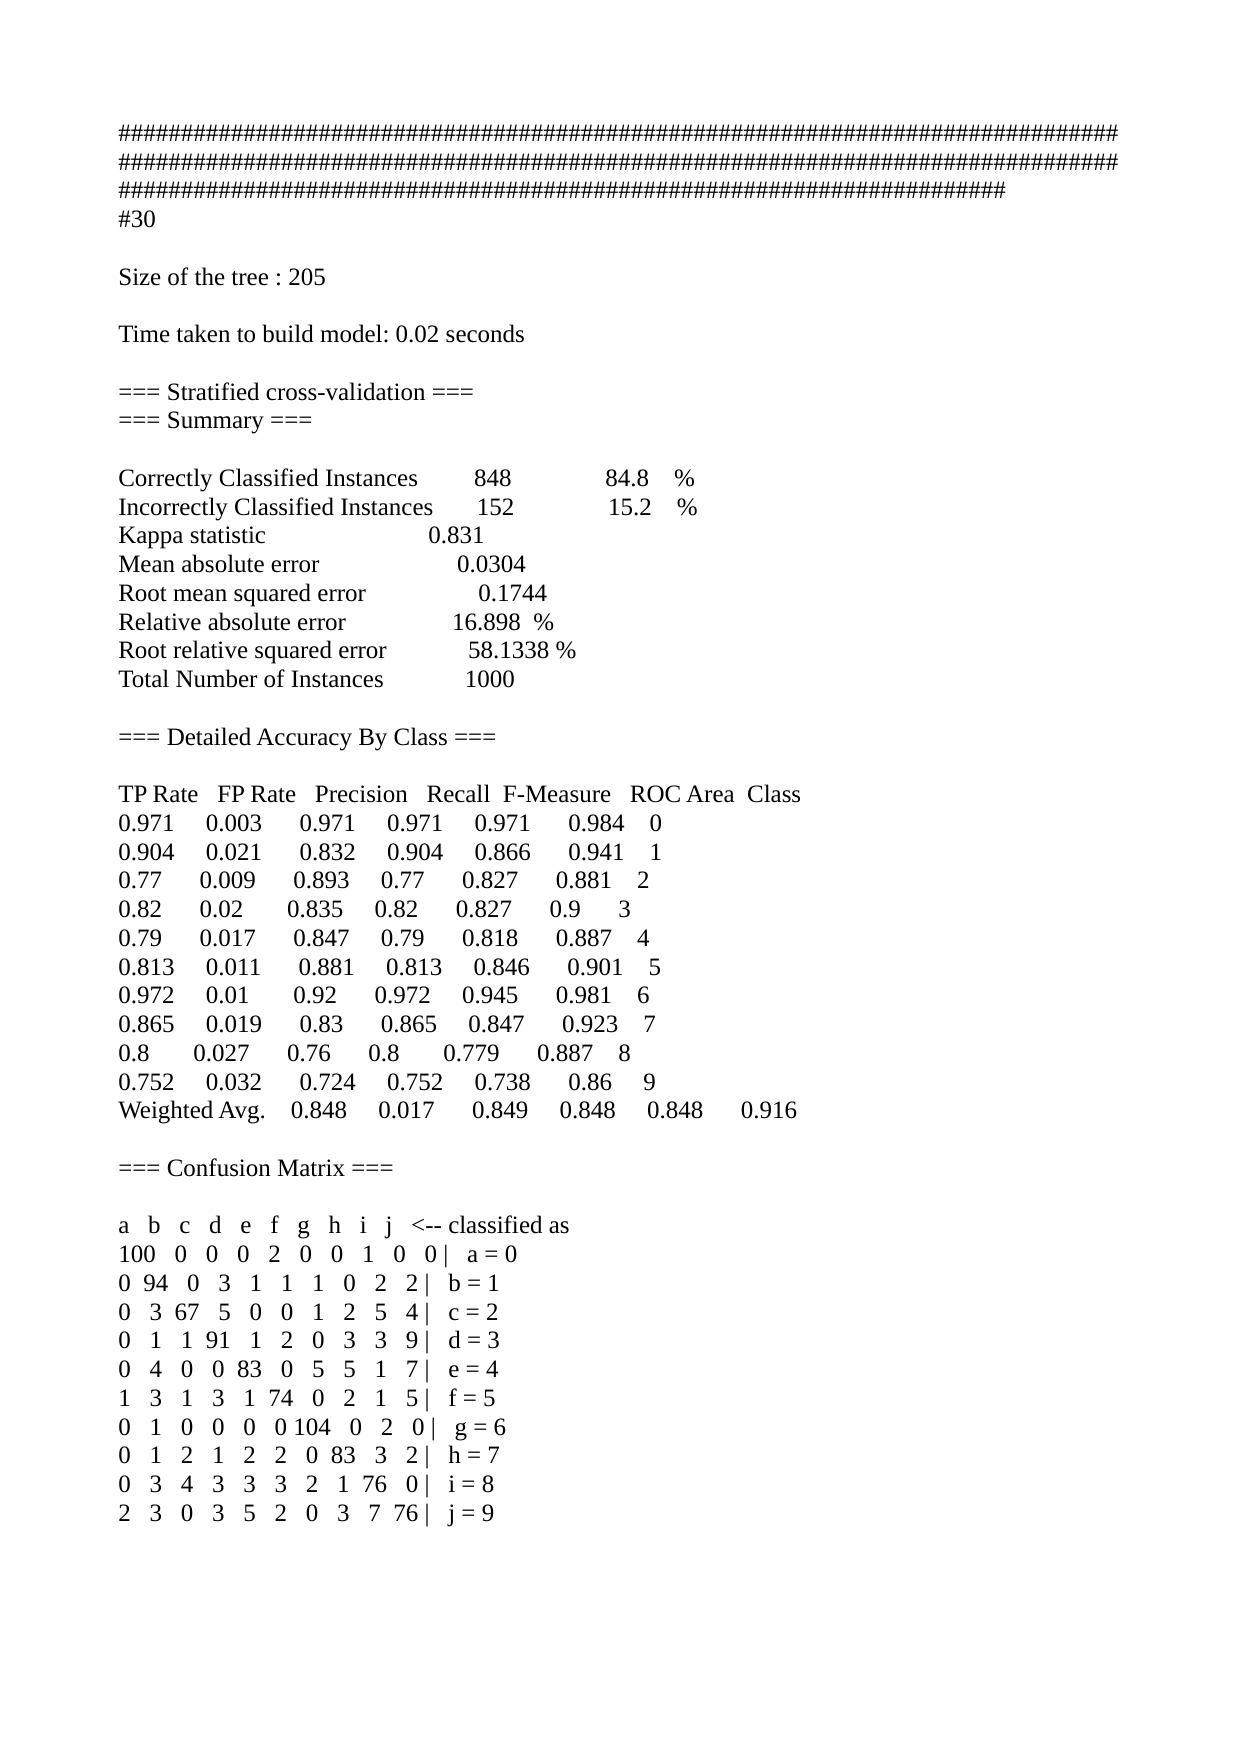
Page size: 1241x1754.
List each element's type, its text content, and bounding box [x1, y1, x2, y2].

text Kappa statistic 0.831 [118, 521, 1122, 549]
text 0 1 0 0 0 0 104 0 2 0 | g = 6 [118, 1412, 1122, 1441]
text a b c d e f g h i j <-- classified as [118, 1211, 1122, 1239]
text 0 3 4 3 3 3 2 1 76 0 | i = 8 [118, 1469, 1122, 1498]
text Relative absolute error 16.898 % [118, 607, 1122, 636]
text #30 [118, 204, 1122, 233]
text Correctly Classified Instances 848 84.8 % [118, 463, 1122, 492]
text 0.752 0.032 0.724 0.752 0.738 0.86 9 [118, 1067, 1122, 1096]
text === Confusion Matrix === [118, 1153, 1122, 1182]
text 0 1 2 1 2 2 0 83 3 2 | h = 7 [118, 1441, 1122, 1469]
text 0.8 0.027 0.76 0.8 0.779 0.887 8 [118, 1038, 1122, 1067]
text 0.82 0.02 0.835 0.82 0.827 0.9 3 [118, 894, 1122, 923]
text Mean absolute error 0.0304 [118, 549, 1122, 578]
text Total Number of Instances 1000 [118, 664, 1122, 693]
text 0.79 0.017 0.847 0.79 0.818 0.887 4 [118, 923, 1122, 952]
text 0.77 0.009 0.893 0.77 0.827 0.881 2 [118, 866, 1122, 894]
text Root relative squared error 58.1338 % [118, 636, 1122, 664]
text 0 4 0 0 83 0 5 5 1 7 | e = 4 [118, 1354, 1122, 1383]
text 2 3 0 3 5 2 0 3 7 76 | j = 9 [118, 1498, 1122, 1527]
text 0.972 0.01 0.92 0.972 0.945 0.981 6 [118, 981, 1122, 1009]
text 0 1 1 91 1 2 0 3 3 9 | d = 3 [118, 1326, 1122, 1354]
text Incorrectly Classified Instances 152 15.2 % [118, 492, 1122, 521]
text Weighted Avg. 0.848 0.017 0.849 0.848 0.848 0.916 [118, 1096, 1122, 1124]
text 0.865 0.019 0.83 0.865 0.847 0.923 7 [118, 1009, 1122, 1038]
text === Stratified cross-validation === [118, 377, 1122, 406]
text 100 0 0 0 2 0 0 1 0 0 | a = 0 [118, 1239, 1122, 1268]
text Root mean squared error 0.1744 [118, 578, 1122, 607]
text 0 94 0 3 1 1 1 0 2 2 | b = 1 [118, 1268, 1122, 1297]
text 0.813 0.011 0.881 0.813 0.846 0.901 5 [118, 952, 1122, 981]
text Size of the tree : 205 [118, 262, 1122, 291]
text ####################################################################################################################################################################################################################################### [118, 118, 1122, 204]
text TP Rate FP Rate Precision Recall F-Measure ROC Area Class [118, 779, 1122, 808]
text === Summary === [118, 406, 1122, 434]
text 0.904 0.021 0.832 0.904 0.866 0.941 1 [118, 837, 1122, 866]
text 0.971 0.003 0.971 0.971 0.971 0.984 0 [118, 808, 1122, 837]
text 0 3 67 5 0 0 1 2 5 4 | c = 2 [118, 1297, 1122, 1326]
text === Detailed Accuracy By Class === [118, 722, 1122, 751]
text Time taken to build model: 0.02 seconds [118, 319, 1122, 348]
text 1 3 1 3 1 74 0 2 1 5 | f = 5 [118, 1383, 1122, 1412]
